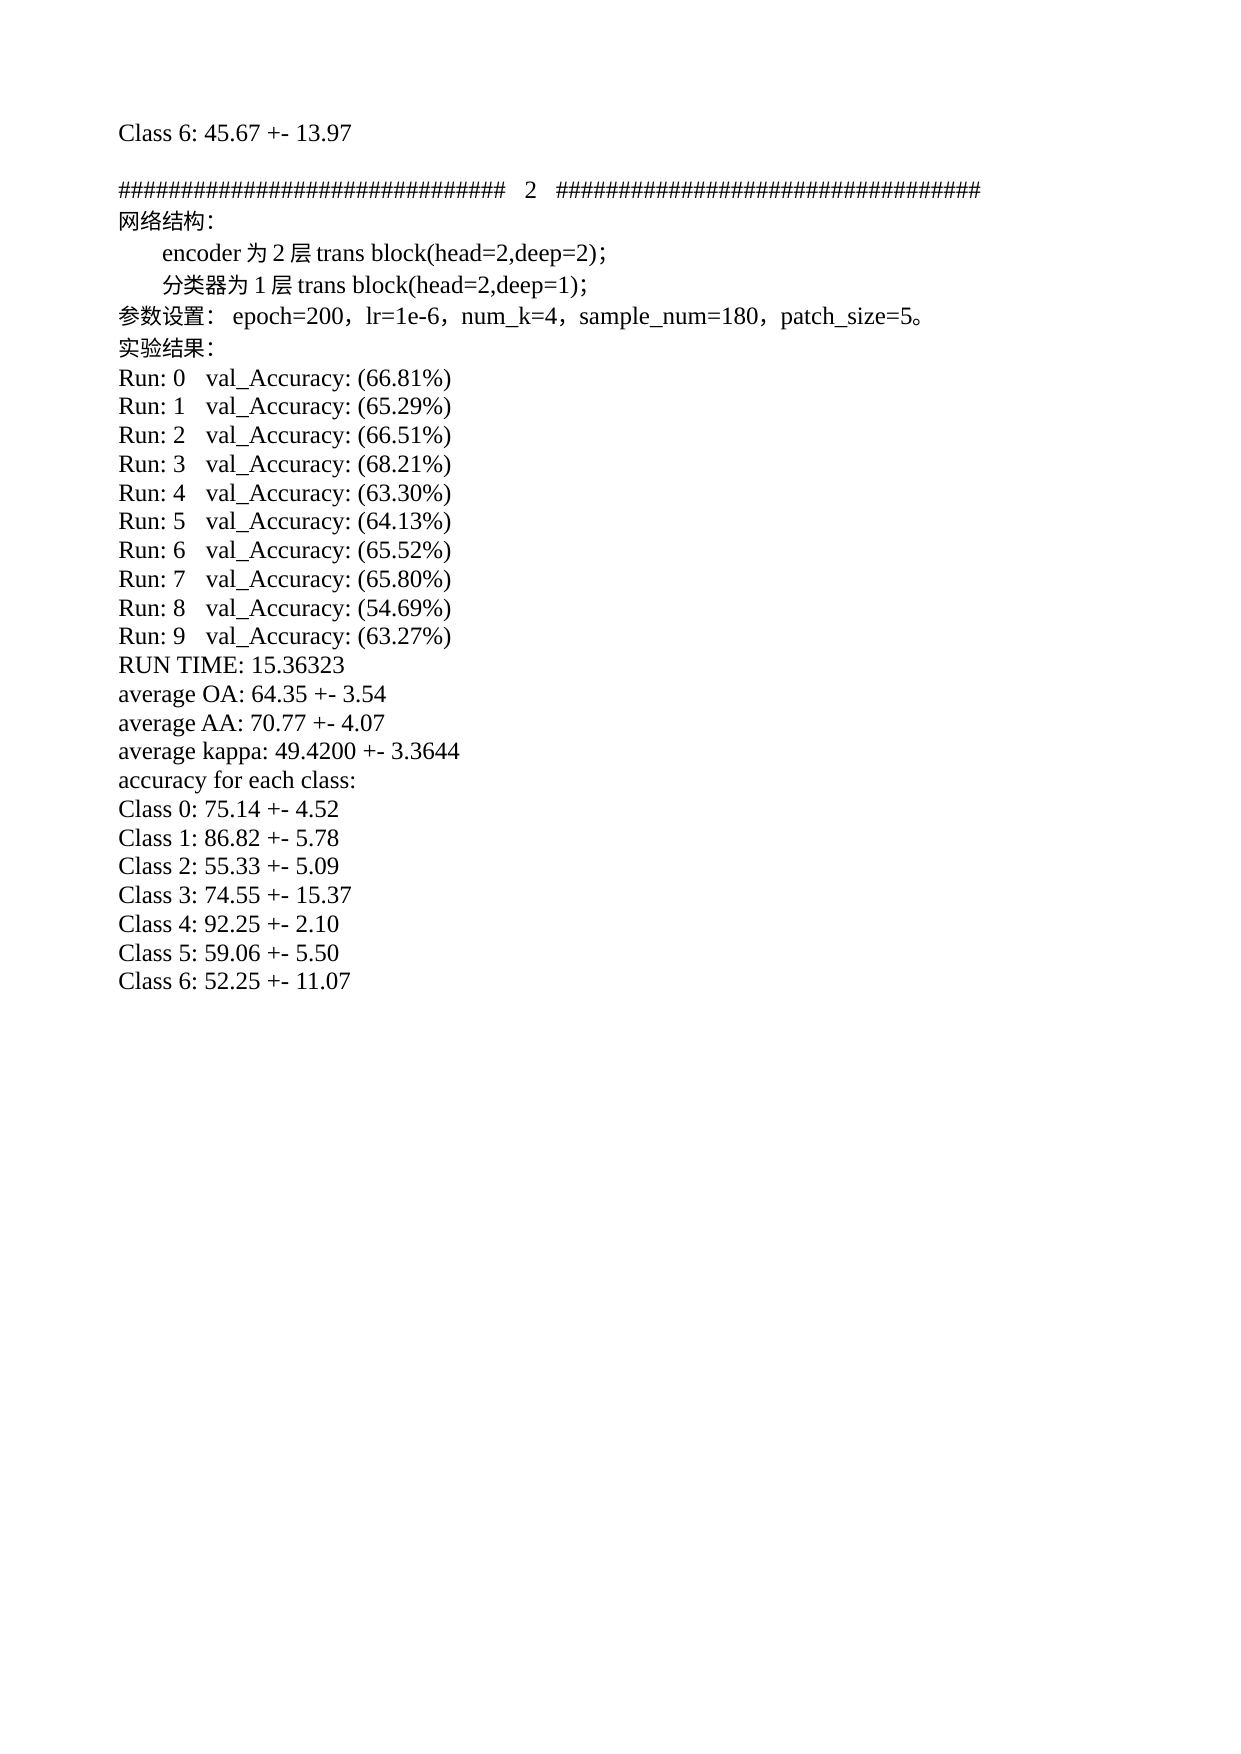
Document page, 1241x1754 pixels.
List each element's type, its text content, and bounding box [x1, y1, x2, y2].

text Run: 5 val_Accuracy: (64.13%) [118, 506, 1122, 535]
text accuracy for each class: [118, 765, 1122, 794]
text Run: 9 val_Accuracy: (63.27%) [118, 621, 1122, 650]
text Run: 7 val_Accuracy: (65.80%) [118, 564, 1122, 593]
text Run: 6 val_Accuracy: (65.52%) [118, 535, 1122, 564]
text 参数设置： epoch=200，lr=1e-6，num_k=4，sample_num=180，patch_size=5。 [118, 299, 1122, 331]
text average OA: 64.35 +- 3.54 [118, 679, 1122, 708]
text Run: 1 val_Accuracy: (65.29%) [118, 391, 1122, 420]
text Class 3: 74.55 +- 15.37 [118, 880, 1122, 909]
text Class 2: 55.33 +- 5.09 [118, 851, 1122, 880]
text Run: 8 val_Accuracy: (54.69%) [118, 593, 1122, 621]
text Class 1: 86.82 +- 5.78 [118, 823, 1122, 851]
text average AA: 70.77 +- 4.07 [118, 708, 1122, 736]
text 分类器为1层trans block(head=2,deep=1)； [118, 268, 1122, 299]
text average kappa: 49.4200 +- 3.3644 [118, 736, 1122, 765]
text Class 4: 92.25 +- 2.10 [118, 909, 1122, 938]
text 网络结构： [118, 204, 1122, 236]
text Class 6: 45.67 +- 13.97 [118, 118, 1122, 147]
text Class 5: 59.06 +- 5.50 [118, 938, 1122, 966]
text RUN TIME: 15.36323 [118, 650, 1122, 679]
text Class 6: 52.25 +- 11.07 [118, 966, 1122, 995]
text Run: 0 val_Accuracy: (66.81%) [118, 363, 1122, 391]
text Run: 3 val_Accuracy: (68.21%) [118, 449, 1122, 478]
text encoder为2层trans block(head=2,deep=2)； [118, 236, 1122, 268]
text ############################### 2 ################################## [118, 176, 1122, 204]
text Run: 2 val_Accuracy: (66.51%) [118, 420, 1122, 449]
text 实验结果： [118, 331, 1122, 363]
text Class 0: 75.14 +- 4.52 [118, 794, 1122, 823]
text Run: 4 val_Accuracy: (63.30%) [118, 478, 1122, 506]
